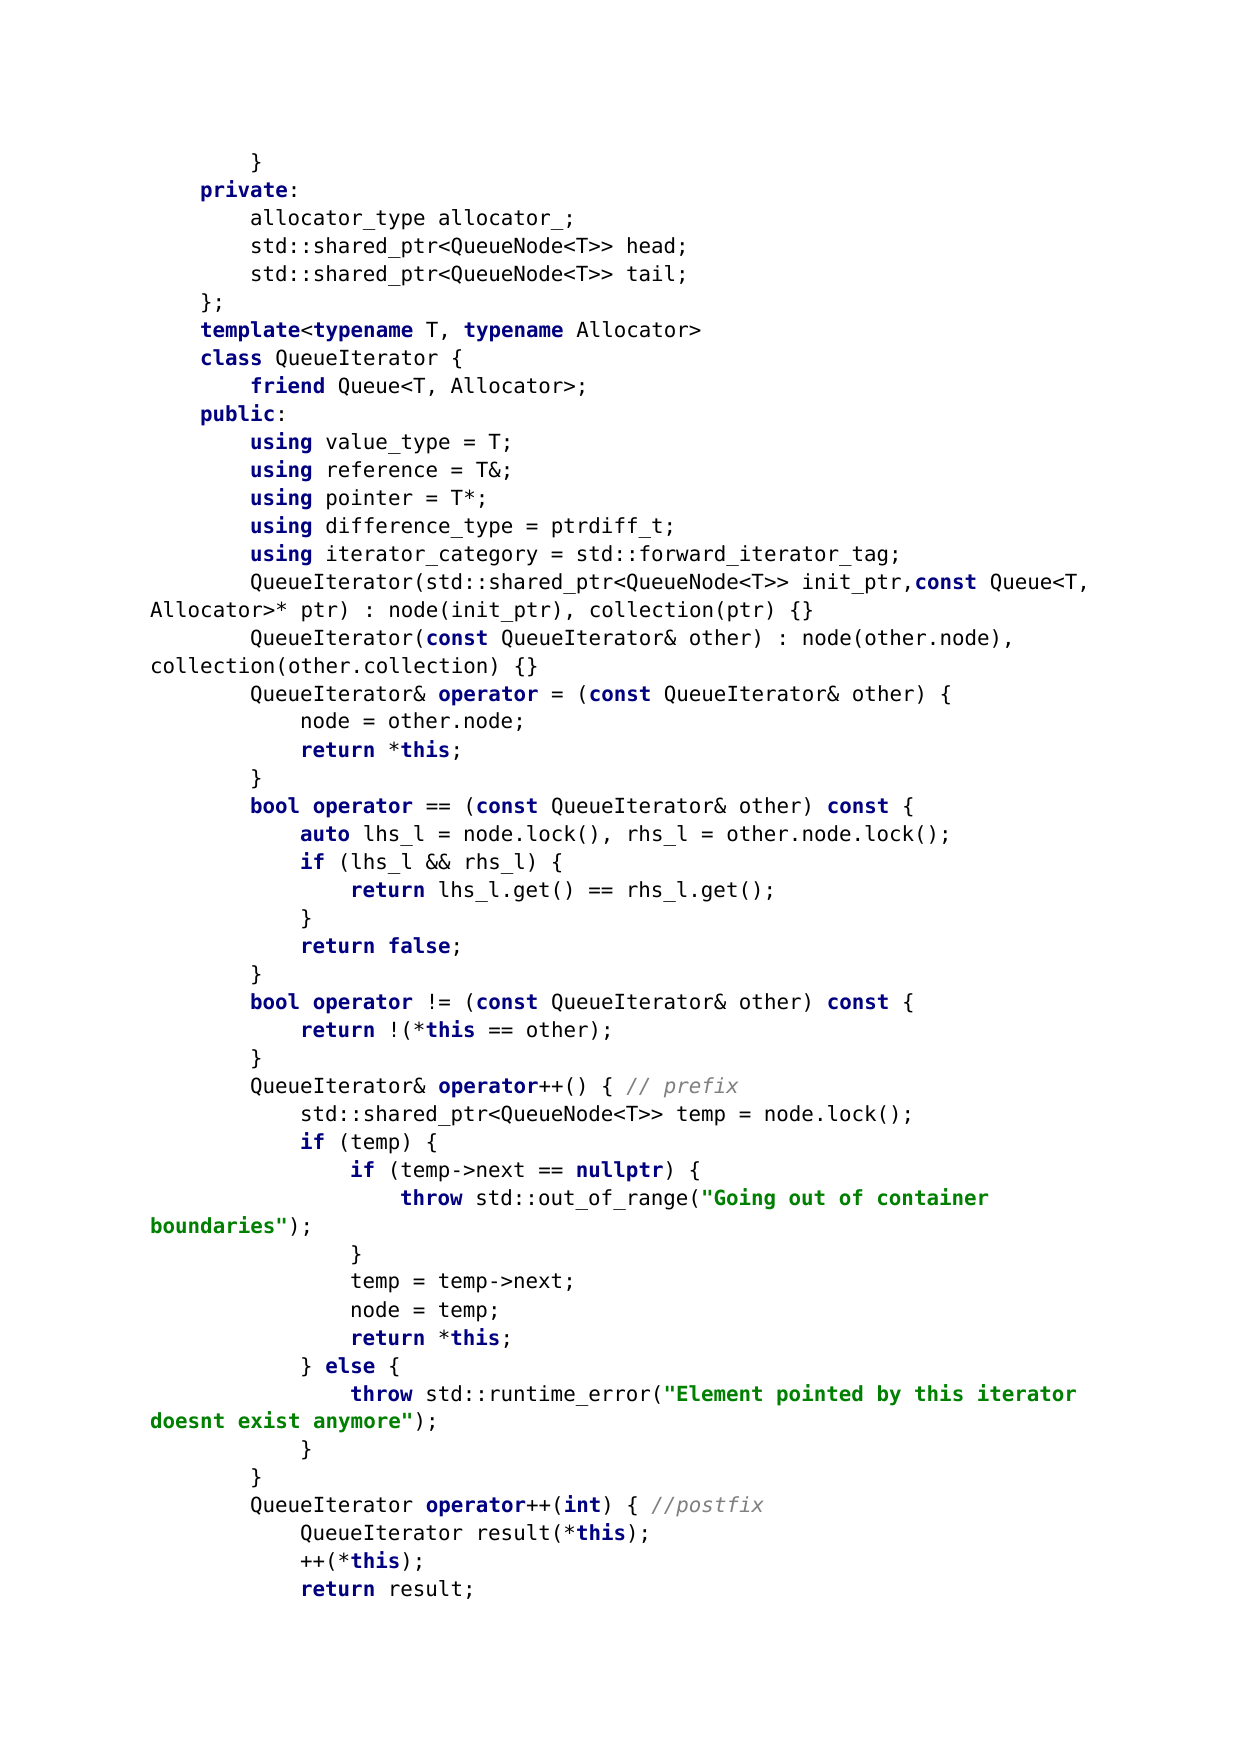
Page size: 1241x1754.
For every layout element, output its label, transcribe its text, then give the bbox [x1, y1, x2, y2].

text QueueIterator(std::shared_ptr<QueueNode<T>> init_ptr,const Queue<T, Allocator>* ptr) : node(init_ptr), collection(ptr) {} [150, 570, 1090, 622]
text QueueIterator& operator = (const QueueIterator& other) { [150, 682, 1090, 706]
text throw std::out_of_range("Going out of container boundaries"); [150, 1186, 1090, 1238]
text QueueIterator result(*this); [150, 1521, 1090, 1546]
text std::shared_ptr<QueueNode<T>> tail; [150, 262, 1090, 286]
text return *this; [150, 1326, 1090, 1350]
text template<typename T, typename Allocator> [150, 318, 1090, 342]
text } [150, 1046, 1090, 1070]
text if (temp) { [150, 1130, 1090, 1154]
text using pointer = T*; [150, 486, 1090, 511]
text } [150, 150, 1090, 174]
text QueueIterator(const QueueIterator& other) : node(other.node), collection(other.collection) {} [150, 626, 1090, 678]
text private: [150, 178, 1090, 202]
text class QueueIterator { [150, 346, 1090, 370]
text public: [150, 402, 1090, 426]
text } [150, 766, 1090, 790]
text node = other.node; [150, 709, 1090, 734]
text } [150, 1242, 1090, 1266]
text } else { [150, 1354, 1090, 1378]
text QueueIterator& operator++() { // prefix [150, 1074, 1090, 1098]
text QueueIterator operator++(int) { //postfix [150, 1493, 1090, 1518]
text bool operator != (const QueueIterator& other) const { [150, 990, 1090, 1014]
text allocator_type allocator_; [150, 206, 1090, 230]
text return lhs_l.get() == rhs_l.get(); [150, 878, 1090, 902]
text }; [150, 290, 1090, 314]
text return !(*this == other); [150, 1018, 1090, 1042]
text using difference_type = ptrdiff_t; [150, 514, 1090, 538]
text std::shared_ptr<QueueNode<T>> head; [150, 234, 1090, 258]
text using value_type = T; [150, 430, 1090, 454]
text } [150, 1437, 1090, 1462]
text friend Queue<T, Allocator>; [150, 374, 1090, 398]
text } [150, 1465, 1090, 1489]
text bool operator == (const QueueIterator& other) const { [150, 794, 1090, 818]
text } [150, 906, 1090, 930]
text if (temp->next == nullptr) { [150, 1158, 1090, 1182]
text temp = temp->next; [150, 1269, 1090, 1294]
text node = temp; [150, 1298, 1090, 1322]
text return false; [150, 934, 1090, 958]
text using iterator_category = std::forward_iterator_tag; [150, 542, 1090, 567]
text if (lhs_l && rhs_l) { [150, 850, 1090, 874]
text return *this; [150, 738, 1090, 762]
text using reference = T&; [150, 458, 1090, 482]
text } [150, 962, 1090, 986]
text auto lhs_l = node.lock(), rhs_l = other.node.lock(); [150, 822, 1090, 846]
text throw std::runtime_error("Element pointed by this iterator doesnt exist anymore"); [150, 1382, 1090, 1434]
text std::shared_ptr<QueueNode<T>> temp = node.lock(); [150, 1102, 1090, 1126]
text ++(*this); [150, 1549, 1090, 1574]
text return result; [150, 1577, 1090, 1602]
